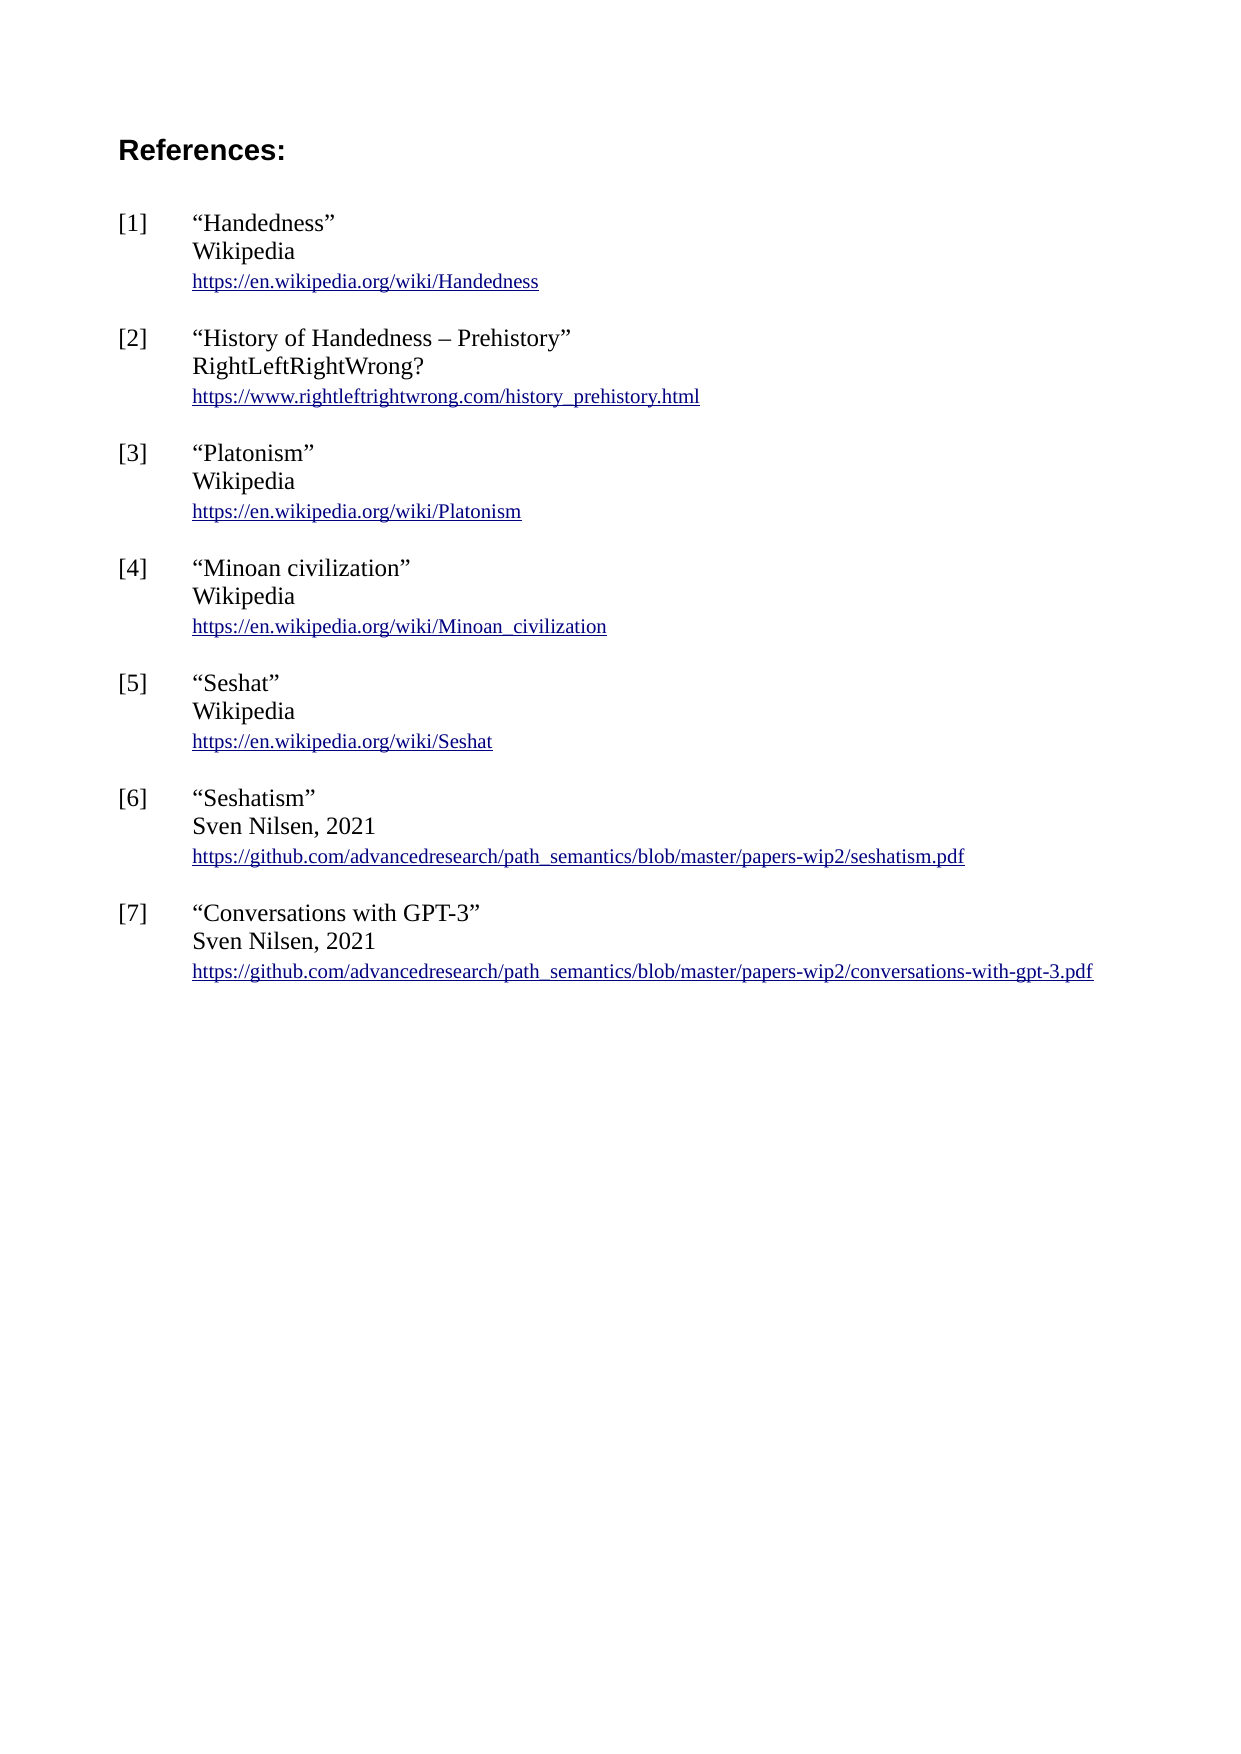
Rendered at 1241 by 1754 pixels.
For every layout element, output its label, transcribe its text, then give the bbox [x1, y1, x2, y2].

text Wikipedia [118, 581, 1122, 610]
subtitle References: [118, 133, 1122, 166]
text https://en.wikipedia.org/wiki/Handedness [118, 265, 1122, 294]
text https://en.wikipedia.org/wiki/Seshat [118, 725, 1122, 754]
text https://github.com/advancedresearch/path_semantics/blob/master/papers-wip2/conversations-with-gpt-3.pdf [118, 955, 1122, 984]
text https://github.com/advancedresearch/path_semantics/blob/master/papers-wip2/seshatism.pdf [118, 840, 1122, 869]
text [1] “Handedness” [118, 208, 1122, 236]
text Wikipedia [118, 236, 1122, 265]
text Wikipedia [118, 466, 1122, 495]
text [7] “Conversations with GPT-3” [118, 898, 1122, 926]
text Sven Nilsen, 2021 [118, 926, 1122, 955]
text [3] “Platonism” [118, 438, 1122, 466]
text Wikipedia [118, 696, 1122, 725]
text [2] “History of Handedness – Prehistory” [118, 323, 1122, 351]
text https://en.wikipedia.org/wiki/Platonism [118, 495, 1122, 524]
text [5] “Seshat” [118, 668, 1122, 696]
text https://en.wikipedia.org/wiki/Minoan_civilization [118, 610, 1122, 639]
text [6] “Seshatism” [118, 783, 1122, 811]
text RightLeftRightWrong? https://www.rightleftrightwrong.com/history_prehistory.html [118, 351, 1122, 409]
text [4] “Minoan civilization” [118, 553, 1122, 581]
text Sven Nilsen, 2021 [118, 811, 1122, 840]
